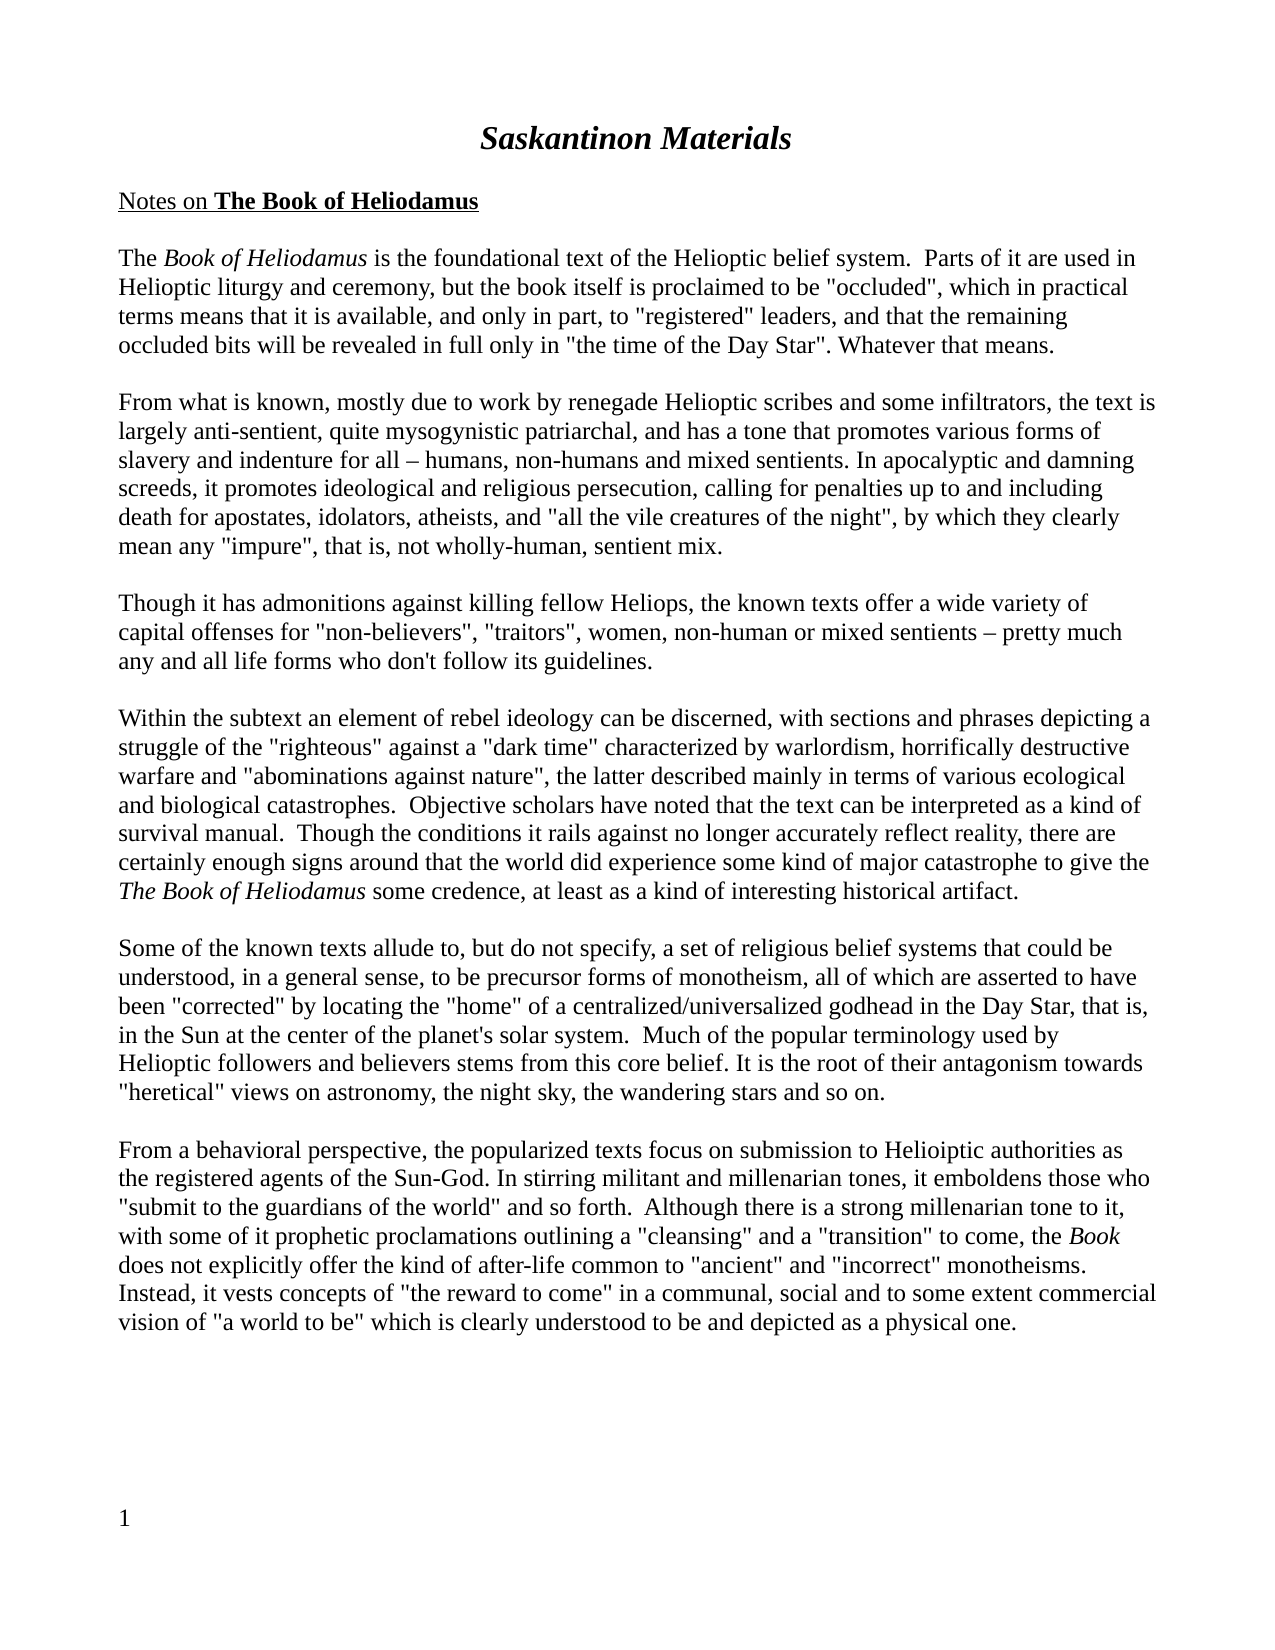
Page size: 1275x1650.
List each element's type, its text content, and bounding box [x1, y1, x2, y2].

text Though it has admonitions against killing fellow Heliops, the known texts offer a wide variety of capital offenses for "non-believers", "traitors", women, non-human or mixed sentients – pretty much any and all life forms who don't follow its guidelines. [118, 588, 1157, 675]
text Within the subtext an element of rebel ideology can be discerned, with sections and phrases depicting a struggle of the "righteous" against a "dark time" characterized by warlordism, horrifically destructive warfare and "abominations against nature", the latter described mainly in terms of various ecological and biological catastrophes. Objective scholars have noted that the text can be interpreted as a kind of survival manual. Though the conditions it rails against no longer accurately reflect reality, there are certainly enough signs around that the world did experience some kind of major catastrophe to give the The Book of Heliodamus some credence, at least as a kind of interesting historical artifact. [118, 703, 1157, 905]
text The Book of Heliodamus is the foundational text of the Helioptic belief system. Parts of it are used in Helioptic liturgy and ceremony, but the book itself is proclaimed to be "occluded", which in practical terms means that it is available, and only in part, to "registered" leaders, and that the remaining occluded bits will be revealed in full only in "the time of the Day Star". Whatever that means. [118, 243, 1157, 358]
text Some of the known texts allude to, but do not specify, a set of religious belief systems that could be understood, in a general sense, to be precursor forms of monotheism, all of which are asserted to have been "corrected" by locating the "home" of a centralized/universalized godhead in the Day Star, that is, in the Sun at the center of the planet's solar system. Much of the popular terminology used by Helioptic followers and believers stems from this core belief. It is the root of their antagonism towards "heretical" views on astronomy, the night sky, the wandering stars and so on. [118, 933, 1157, 1106]
text From a behavioral perspective, the popularized texts focus on submission to Helioiptic authorities as the registered agents of the Sun-God. In stirring militant and millenarian tones, it emboldens those who "submit to the guardians of the world" and so forth. Although there is a strong millenarian tone to it, with some of it prophetic proclamations outlining a "cleansing" and a "transition" to come, the Book does not explicitly offer the kind of after-life common to "ancient" and "incorrect" monotheisms. Instead, it vests concepts of "the reward to come" in a communal, social and to some extent commercial vision of "a world to be" which is clearly understood to be and depicted as a physical one. [118, 1135, 1157, 1336]
text From what is known, mostly due to work by renegade Helioptic scribes and some infiltrators, the text is largely anti-sentient, quite mysogynistic patriarchal, and has a tone that promotes various forms of slavery and indenture for all – humans, non-humans and mixed sentients. In apocalyptic and damning screeds, it promotes ideological and religious persecution, calling for penalties up to and including death for apostates, idolators, atheists, and "all the vile creatures of the night", by which they clearly mean any "impure", that is, not wholly-human, sentient mix. [118, 387, 1157, 560]
text Notes on The Book of Heliodamus [118, 186, 1157, 215]
